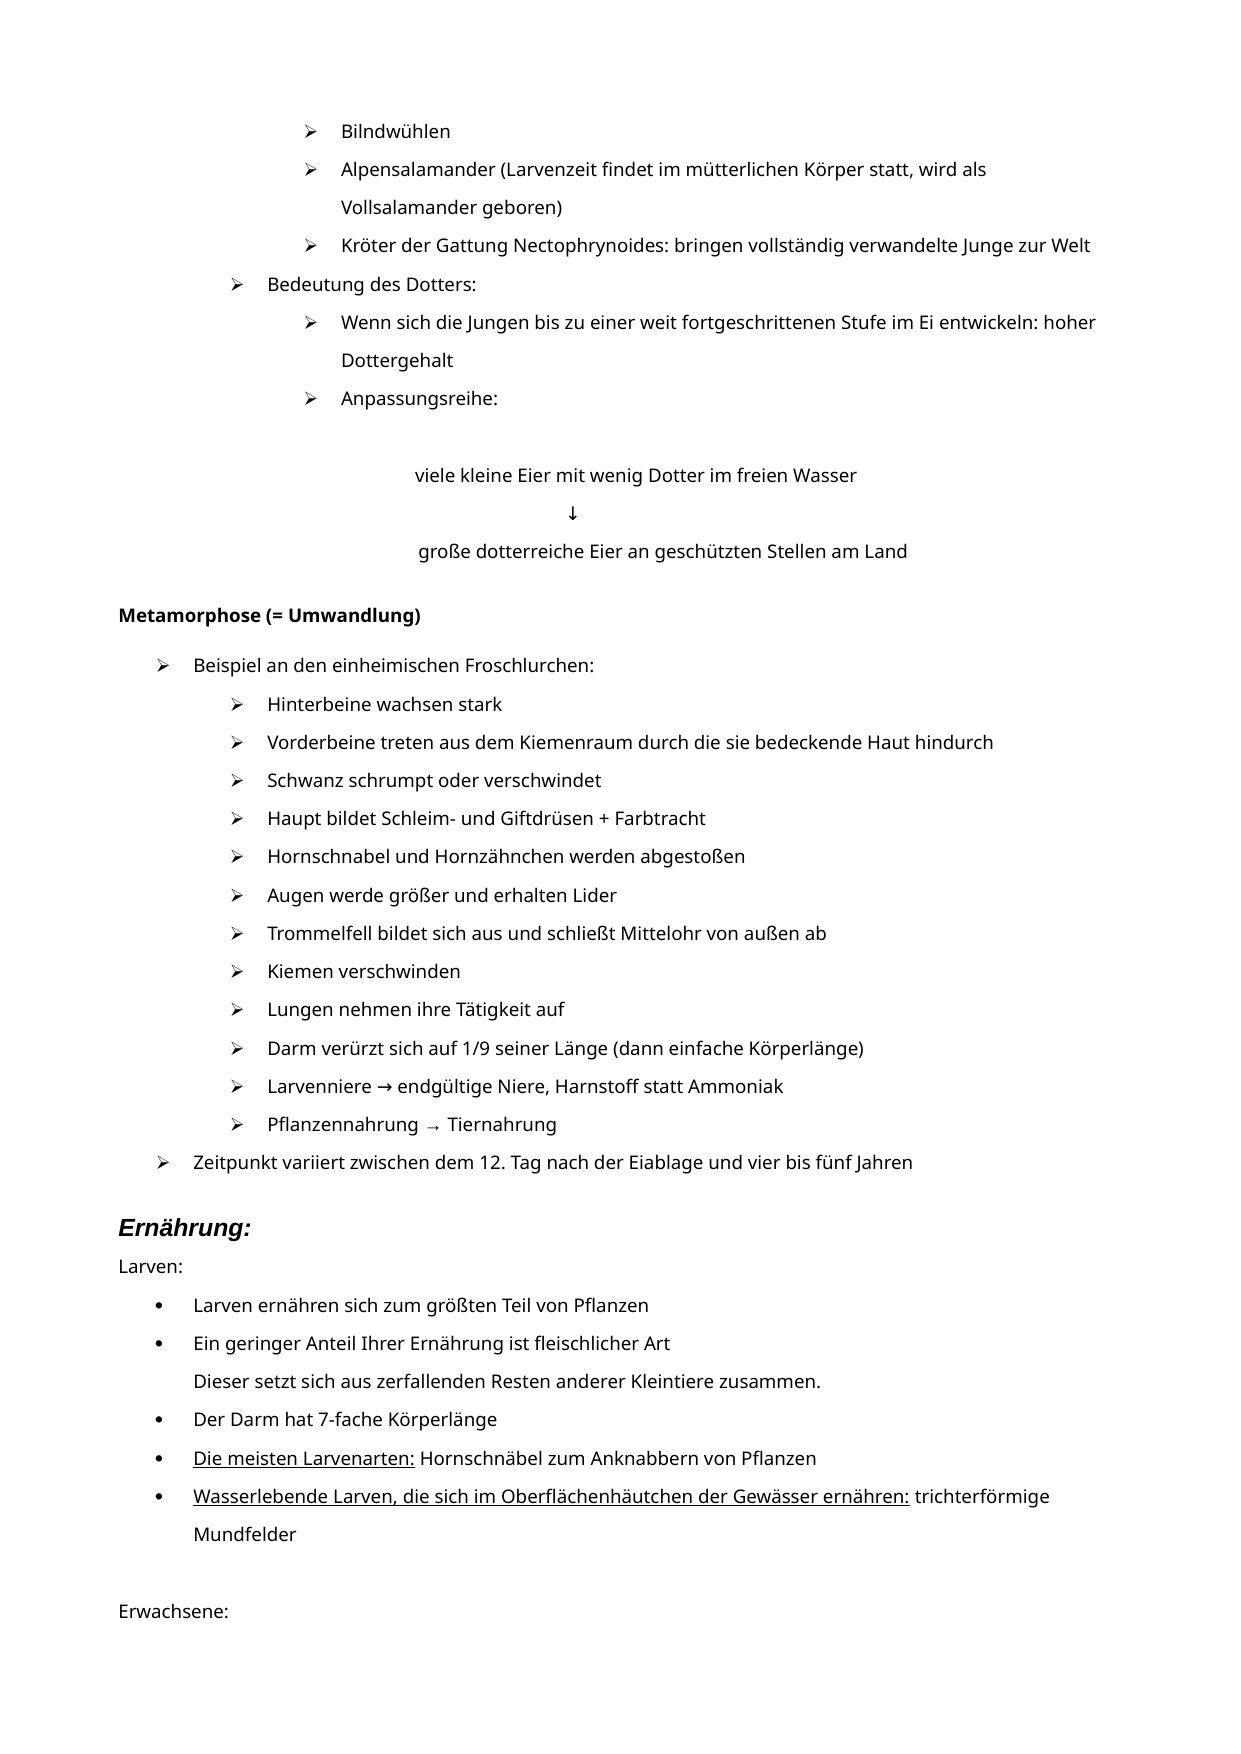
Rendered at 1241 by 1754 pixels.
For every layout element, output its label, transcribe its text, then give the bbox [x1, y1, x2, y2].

list Kiemen verschwinden [229, 958, 1122, 984]
list Hornschnabel und Hornzähnchen werden abgestoßen [229, 844, 1122, 869]
list Der Darm hat 7-fache Körperlänge [156, 1407, 1122, 1432]
list Haupt bildet Schleim- und Giftdrüsen + Farbtracht [229, 806, 1122, 831]
subtitle Metamorphose (= Umwandlung) [118, 602, 1122, 627]
list Larven ernähren sich zum größten Teil von Pflanzen [156, 1292, 1122, 1318]
list Dieser setzt sich aus zerfallenden Resten anderer Kleintiere zusammen. [156, 1368, 1122, 1394]
list Die meisten Larvenarten: Hornschnäbel zum Anknabbern von Pflanzen [156, 1445, 1122, 1471]
list Larvenniere → endgültige Niere, Harnstoff statt Ammoniak [229, 1073, 1122, 1099]
list Bedeutung des Dotters: [229, 271, 1122, 297]
list Darm verürzt sich auf 1/9 seiner Länge (dann einfache Körperlänge) [229, 1035, 1122, 1060]
list Anpassungsreihe: [303, 386, 1122, 411]
list viele kleine Eier mit wenig Dotter im freien Wasser [377, 462, 1122, 488]
list Zeitpunkt variiert zwischen dem 12. Tag nach der Eiablage und vier bis fünf Jahren [156, 1149, 1122, 1175]
list Wenn sich die Jungen bis zu einer weit fortgeschrittenen Stufe im Ei entwickeln: hoher Dottergehalt [303, 309, 1122, 373]
list Kröter der Gattung Nectophrynoides: bringen vollständig verwandelte Junge zur Welt [303, 233, 1122, 258]
list Wasserlebende Larven, die sich im Oberflächenhäutchen der Gewässer ernähren: trichterförmige Mundfelder [156, 1483, 1122, 1547]
list Beispiel an den einheimischen Froschlurchen: [156, 653, 1122, 678]
list große dotterreiche Eier an geschützten Stellen am Land [381, 539, 1122, 564]
list Bilndwühlen [303, 118, 1122, 144]
list Schwanz schrumpt oder verschwindet [229, 767, 1122, 793]
subtitle Ernährung: [118, 1213, 1122, 1241]
list Ein geringer Anteil Ihrer Ernährung ist fleischlicher Art [156, 1330, 1122, 1356]
list Vorderbeine treten aus dem Kiemenraum durch die sie bedeckende Haut hindurch [229, 729, 1122, 754]
list ↓ [527, 500, 1122, 526]
text Erwachsene: [118, 1598, 1122, 1623]
list Alpensalamander (Larvenzeit findet im mütterlichen Körper statt, wird als Vollsalamander geboren) [303, 156, 1122, 220]
list Lungen nehmen ihre Tätigkeit auf [229, 997, 1122, 1022]
text Larven: [118, 1254, 1122, 1279]
list Hinterbeine wachsen stark [229, 691, 1122, 716]
list Augen werde größer und erhalten Lider [229, 882, 1122, 907]
list Trommelfell bildet sich aus und schließt Mittelohr von außen ab [229, 920, 1122, 946]
list Pflanzennahrung → Tiernahrung [229, 1111, 1122, 1137]
